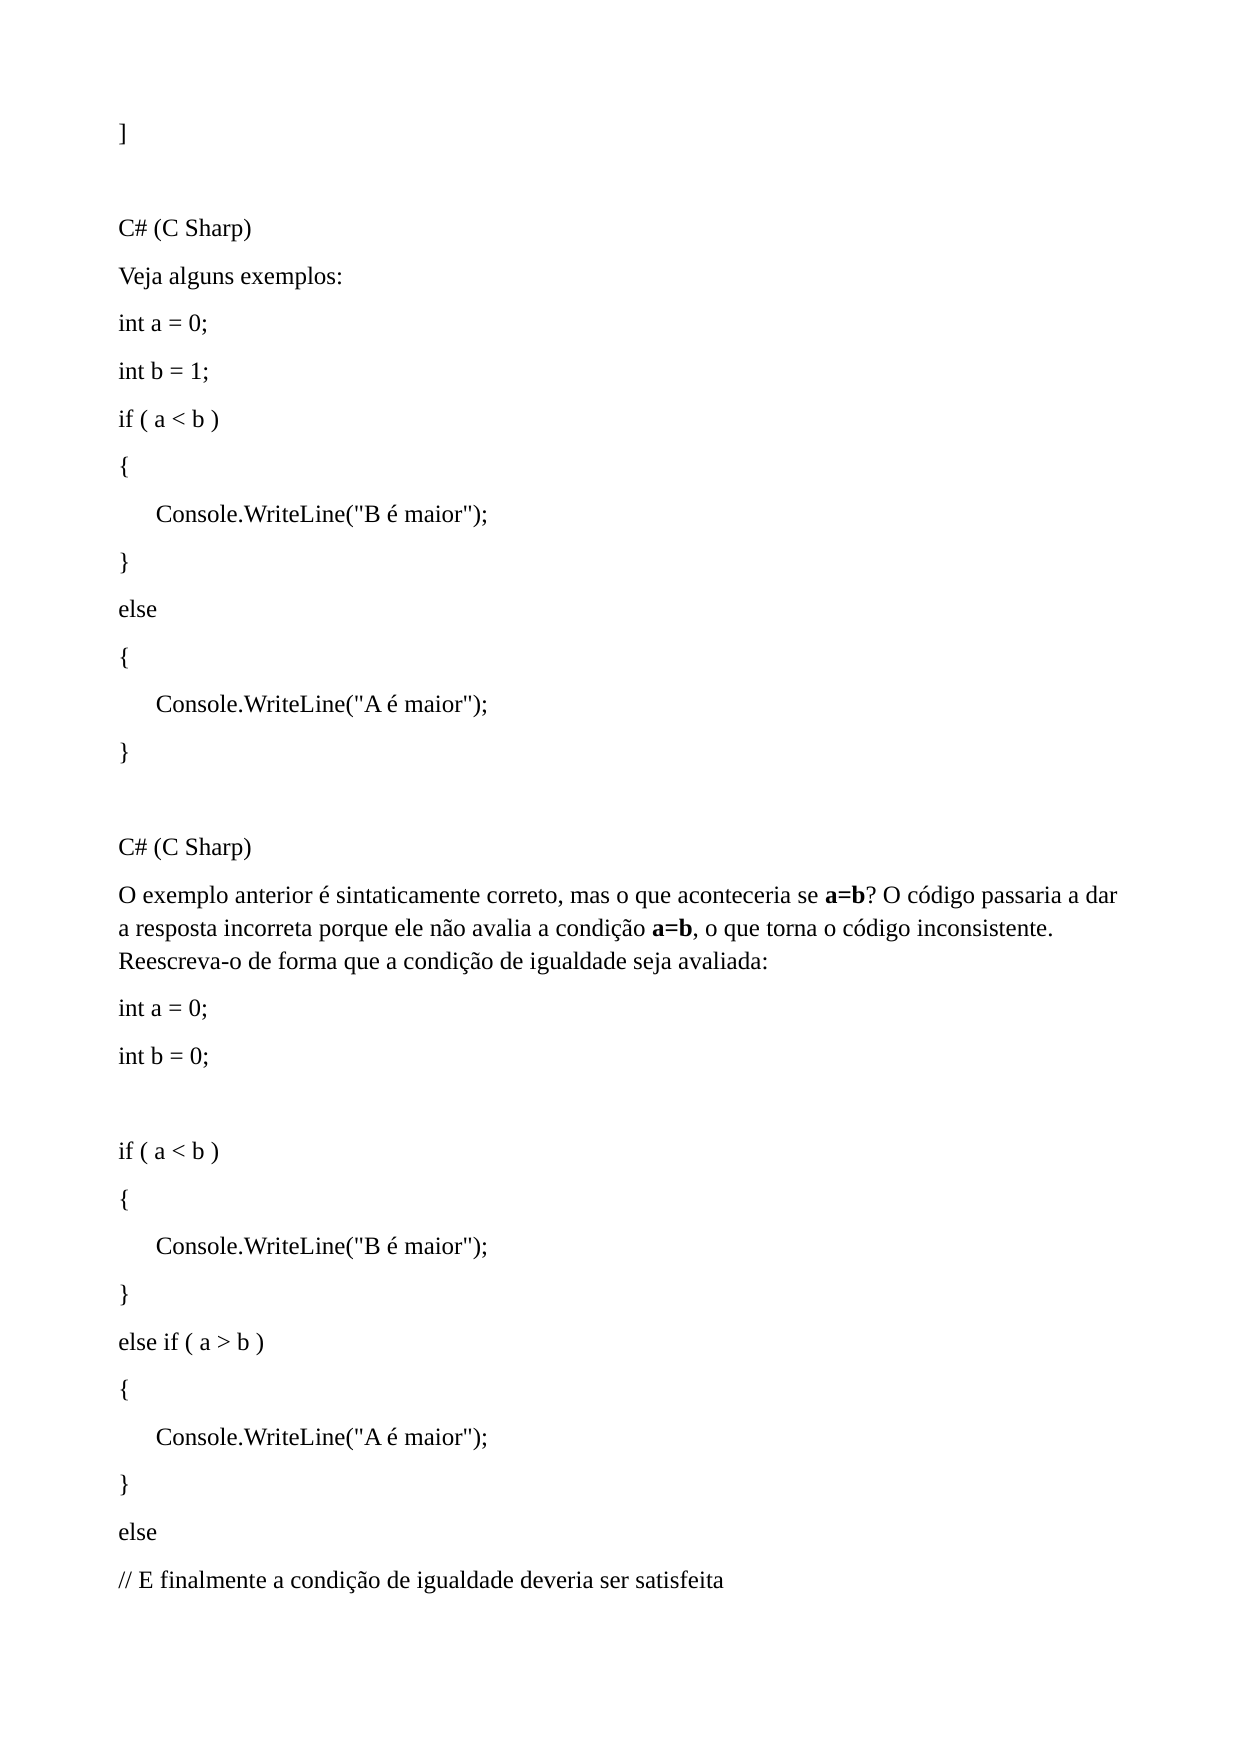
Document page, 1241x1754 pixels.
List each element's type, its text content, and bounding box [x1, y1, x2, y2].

text Console.WriteLine("B é maior"); [118, 1231, 1122, 1260]
text else if ( a > b ) [118, 1327, 1122, 1355]
text Console.WriteLine("A é maior"); [118, 689, 1122, 718]
text ] [118, 118, 1122, 147]
text int b = 0; [118, 1041, 1122, 1070]
text else [118, 594, 1122, 623]
text Console.WriteLine("A é maior"); [118, 1422, 1122, 1451]
text } [118, 1469, 1122, 1498]
text } [118, 547, 1122, 575]
text } [118, 737, 1122, 766]
text Console.WriteLine("B é maior"); [118, 499, 1122, 528]
text O exemplo anterior é sintaticamente correto, mas o que aconteceria se a=b? O código passaria a dar a resposta incorreta porque ele não avalia a condição a=b, o que torna o código inconsistente. Reescreva-o de forma que a condição de igualdade seja avaliada: [118, 880, 1122, 974]
text int a = 0; [118, 308, 1122, 337]
text C# (C Sharp) [118, 832, 1122, 861]
text { [118, 451, 1122, 480]
text { [118, 642, 1122, 671]
text int b = 1; [118, 356, 1122, 385]
text else [118, 1517, 1122, 1546]
text if ( a < b ) [118, 1136, 1122, 1165]
text } [118, 1279, 1122, 1308]
text if ( a < b ) [118, 404, 1122, 432]
text // E finalmente a condição de igualdade deveria ser satisfeita [118, 1565, 1122, 1593]
text { [118, 1374, 1122, 1403]
text { [118, 1184, 1122, 1213]
text C# (C Sharp) [118, 213, 1122, 242]
text int a = 0; [118, 993, 1122, 1022]
text Veja alguns exemplos: [118, 261, 1122, 290]
